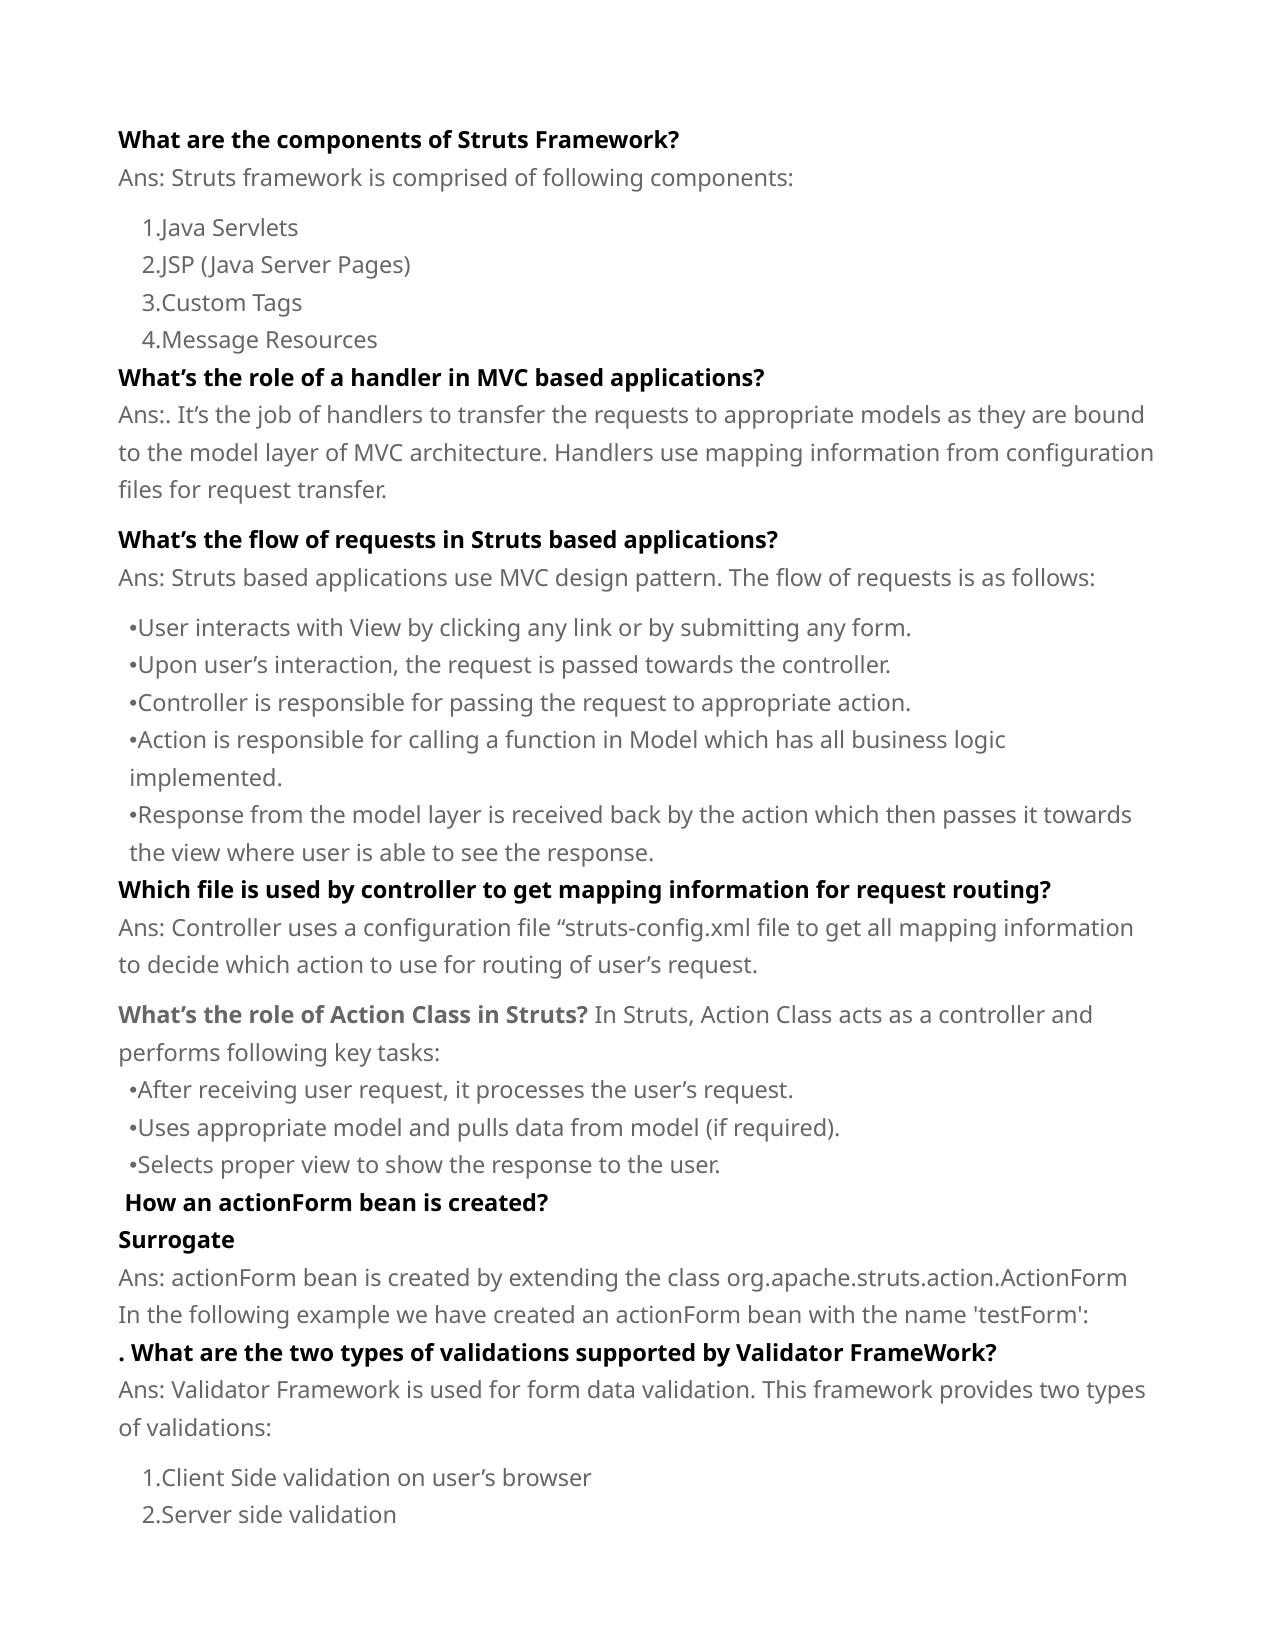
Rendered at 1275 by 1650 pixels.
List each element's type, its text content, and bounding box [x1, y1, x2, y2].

list Java Servlets [118, 206, 1157, 243]
text Ans: actionForm bean is created by extending the class org.apache.struts.action.ActionForm [118, 1256, 1157, 1293]
text What’s the role of Action Class in Struts? In Struts, Action Class acts as a controller and performs following key tasks: [118, 993, 1157, 1068]
text What’s the role of a handler in MVC based applications? [118, 356, 1157, 393]
list Selects proper view to show the response to the user. [118, 1143, 1157, 1181]
list Uses appropriate model and pulls data from model (if required). [118, 1106, 1157, 1143]
text . What are the two types of validations supported by Validator FrameWork? [118, 1331, 1157, 1368]
list Action is responsible for calling a function in Model which has all business logic implemented. [118, 718, 1157, 793]
list Controller is responsible for passing the request to appropriate action. [118, 681, 1157, 718]
list Upon user’s interaction, the request is passed towards the controller. [118, 643, 1157, 681]
text Which file is used by controller to get mapping information for request routing? [118, 868, 1157, 906]
list User interacts with View by clicking any link or by submitting any form. [118, 606, 1157, 643]
text Ans:. It’s the job of handlers to transfer the requests to appropriate models as they are bound to the model layer of MVC architecture. Handlers use mapping information from configuration files for request transfer. [118, 393, 1157, 506]
list Client Side validation on user’s browser [118, 1456, 1157, 1493]
list Server side validation [118, 1493, 1157, 1531]
list Message Resources [118, 318, 1157, 356]
text Ans: Struts framework is comprised of following components: [118, 156, 1157, 193]
text Surrogate [118, 1218, 1157, 1256]
list JSP (Java Server Pages) [118, 243, 1157, 281]
list Custom Tags [118, 281, 1157, 318]
text Ans: Struts based applications use MVC design pattern. The flow of requests is as follows: [118, 556, 1157, 593]
text Ans: Controller uses a configuration file “struts-config.xml file to get all mapping information to decide which action to use for routing of user’s request. [118, 906, 1157, 981]
text In the following example we have created an actionForm bean with the name 'testForm': [118, 1293, 1157, 1331]
text How an actionForm bean is created? [118, 1181, 1157, 1218]
text What are the components of Struts Framework? [118, 118, 1157, 156]
list Response from the model layer is received back by the action which then passes it towards the view where user is able to see the response. [118, 793, 1157, 868]
text What’s the flow of requests in Struts based applications? [118, 518, 1157, 556]
text Ans: Validator Framework is used for form data validation. This framework provides two types of validations: [118, 1368, 1157, 1443]
list After receiving user request, it processes the user’s request. [118, 1068, 1157, 1106]
